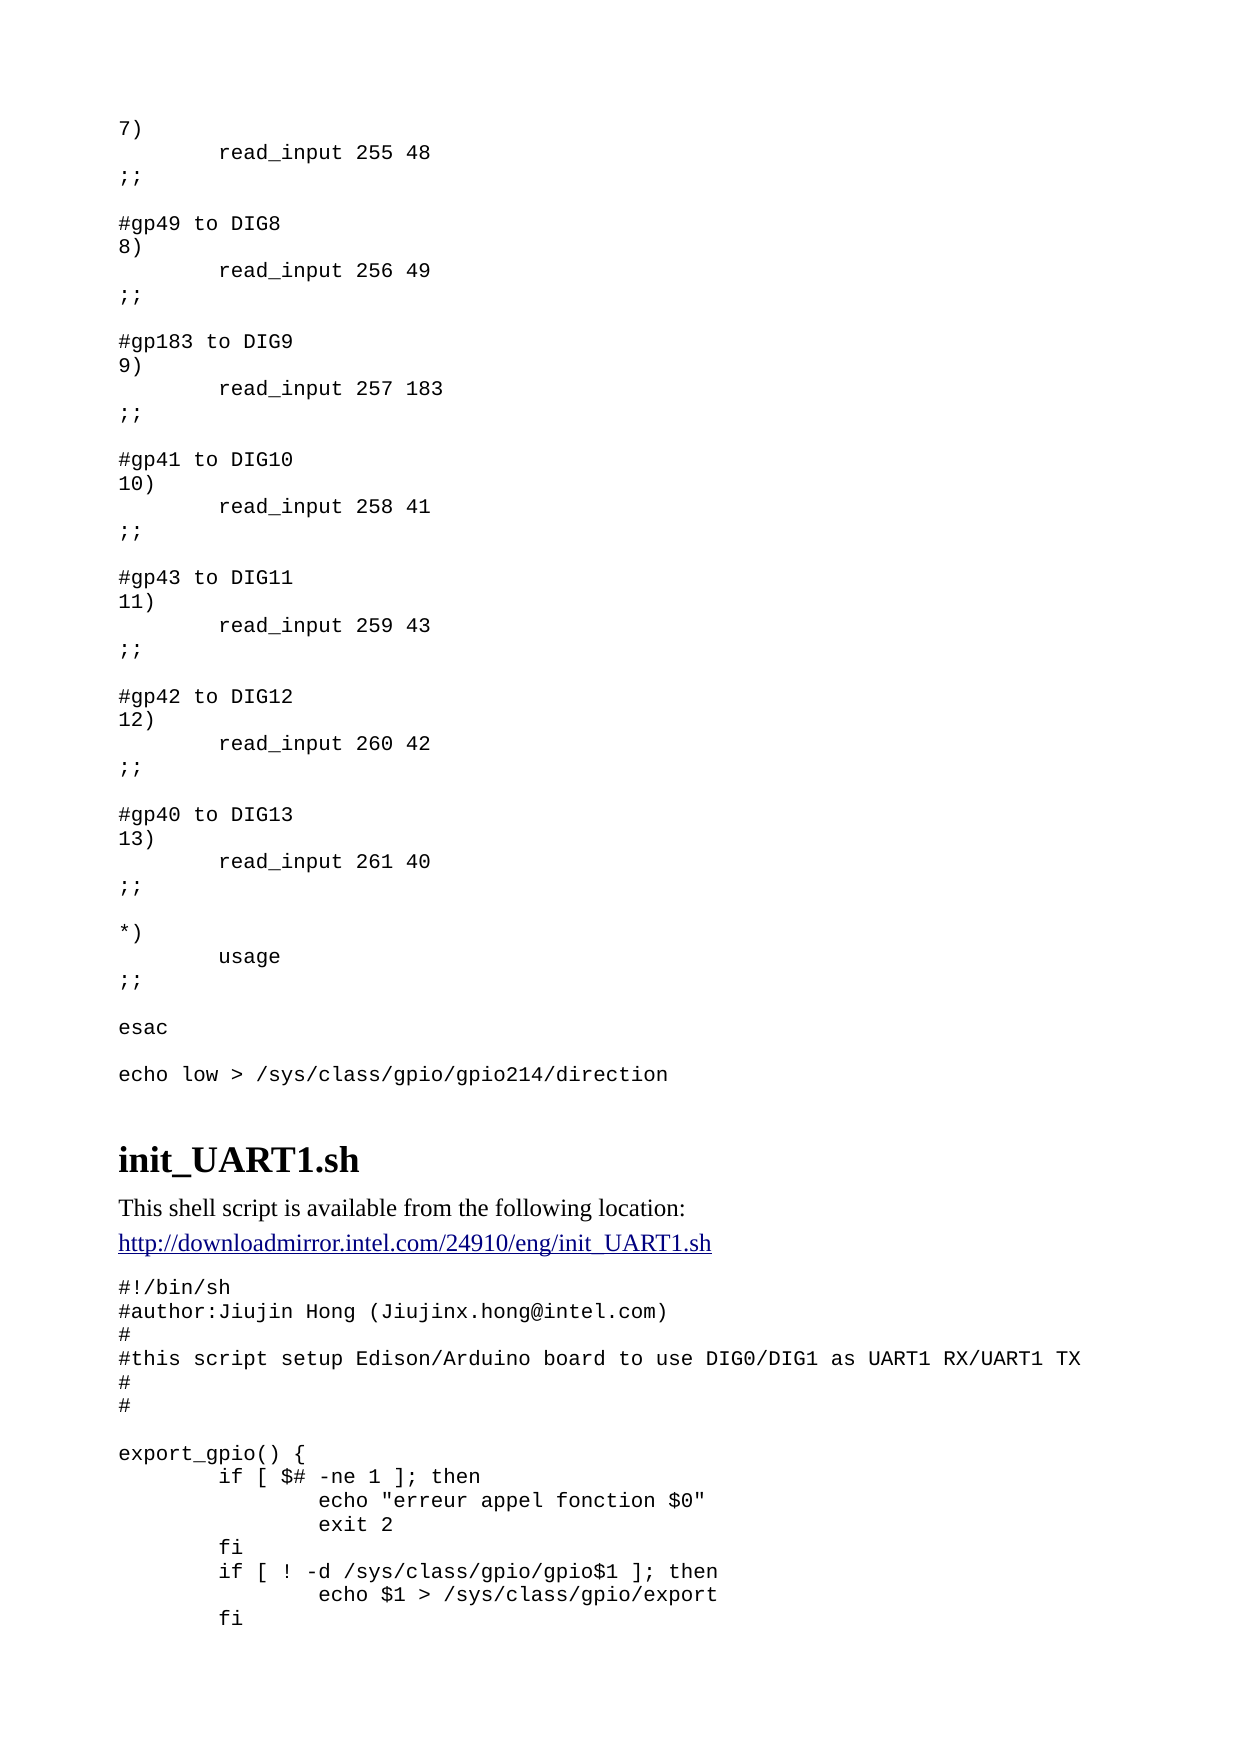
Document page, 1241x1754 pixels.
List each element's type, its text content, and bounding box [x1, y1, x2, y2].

text 8) [118, 236, 1122, 260]
text # [118, 1324, 1122, 1348]
text This shell script is available from the following location: http://downloadmirror.intel.com/24910/eng/init_UART1.sh [118, 1193, 1122, 1257]
text fi [118, 1537, 1122, 1561]
text esac [118, 1017, 1122, 1040]
text #gp183 to DIG9 [118, 331, 1122, 354]
text read_input 256 49 [118, 260, 1122, 284]
text 10) [118, 473, 1122, 496]
text echo "erreur appel fonction $0" [118, 1490, 1122, 1513]
text ;; [118, 520, 1122, 544]
text export_gpio() { [118, 1443, 1122, 1466]
text ;; [118, 757, 1122, 780]
text #gp49 to DIG8 [118, 213, 1122, 236]
text #gp41 to DIG10 [118, 449, 1122, 473]
text read_input 255 48 [118, 142, 1122, 165]
text echo low > /sys/class/gpio/gpio214/direction [118, 1064, 1122, 1088]
text *) [118, 922, 1122, 946]
text read_input 261 40 [118, 851, 1122, 875]
text read_input 260 42 [118, 733, 1122, 757]
text read_input 258 41 [118, 496, 1122, 520]
text read_input 259 43 [118, 615, 1122, 638]
text #this script setup Edison/Arduino board to use DIG0/DIG1 as UART1 RX/UART1 TX [118, 1348, 1122, 1372]
subtitle init_UART1.sh [118, 1138, 1122, 1181]
text 11) [118, 591, 1122, 615]
text ;; [118, 165, 1122, 189]
text 9) [118, 354, 1122, 378]
text #!/bin/sh [118, 1277, 1122, 1301]
text ;; [118, 638, 1122, 662]
text exit 2 [118, 1513, 1122, 1537]
text #gp43 to DIG11 [118, 567, 1122, 591]
text read_input 257 183 [118, 378, 1122, 402]
text fi [118, 1608, 1122, 1632]
text 12) [118, 709, 1122, 733]
text echo $1 > /sys/class/gpio/export [118, 1584, 1122, 1608]
text ;; [118, 402, 1122, 426]
text #gp42 to DIG12 [118, 686, 1122, 709]
text ;; [118, 875, 1122, 898]
text 13) [118, 827, 1122, 851]
text ;; [118, 969, 1122, 993]
text if [ ! -d /sys/class/gpio/gpio$1 ]; then [118, 1561, 1122, 1584]
text # [118, 1395, 1122, 1419]
text # [118, 1372, 1122, 1395]
text if [ $# -ne 1 ]; then [118, 1466, 1122, 1490]
text ;; [118, 284, 1122, 307]
text #gp40 to DIG13 [118, 804, 1122, 827]
text 7) [118, 118, 1122, 142]
text #author:Jiujin Hong (Jiujinx.hong@intel.com) [118, 1301, 1122, 1324]
text usage [118, 946, 1122, 969]
